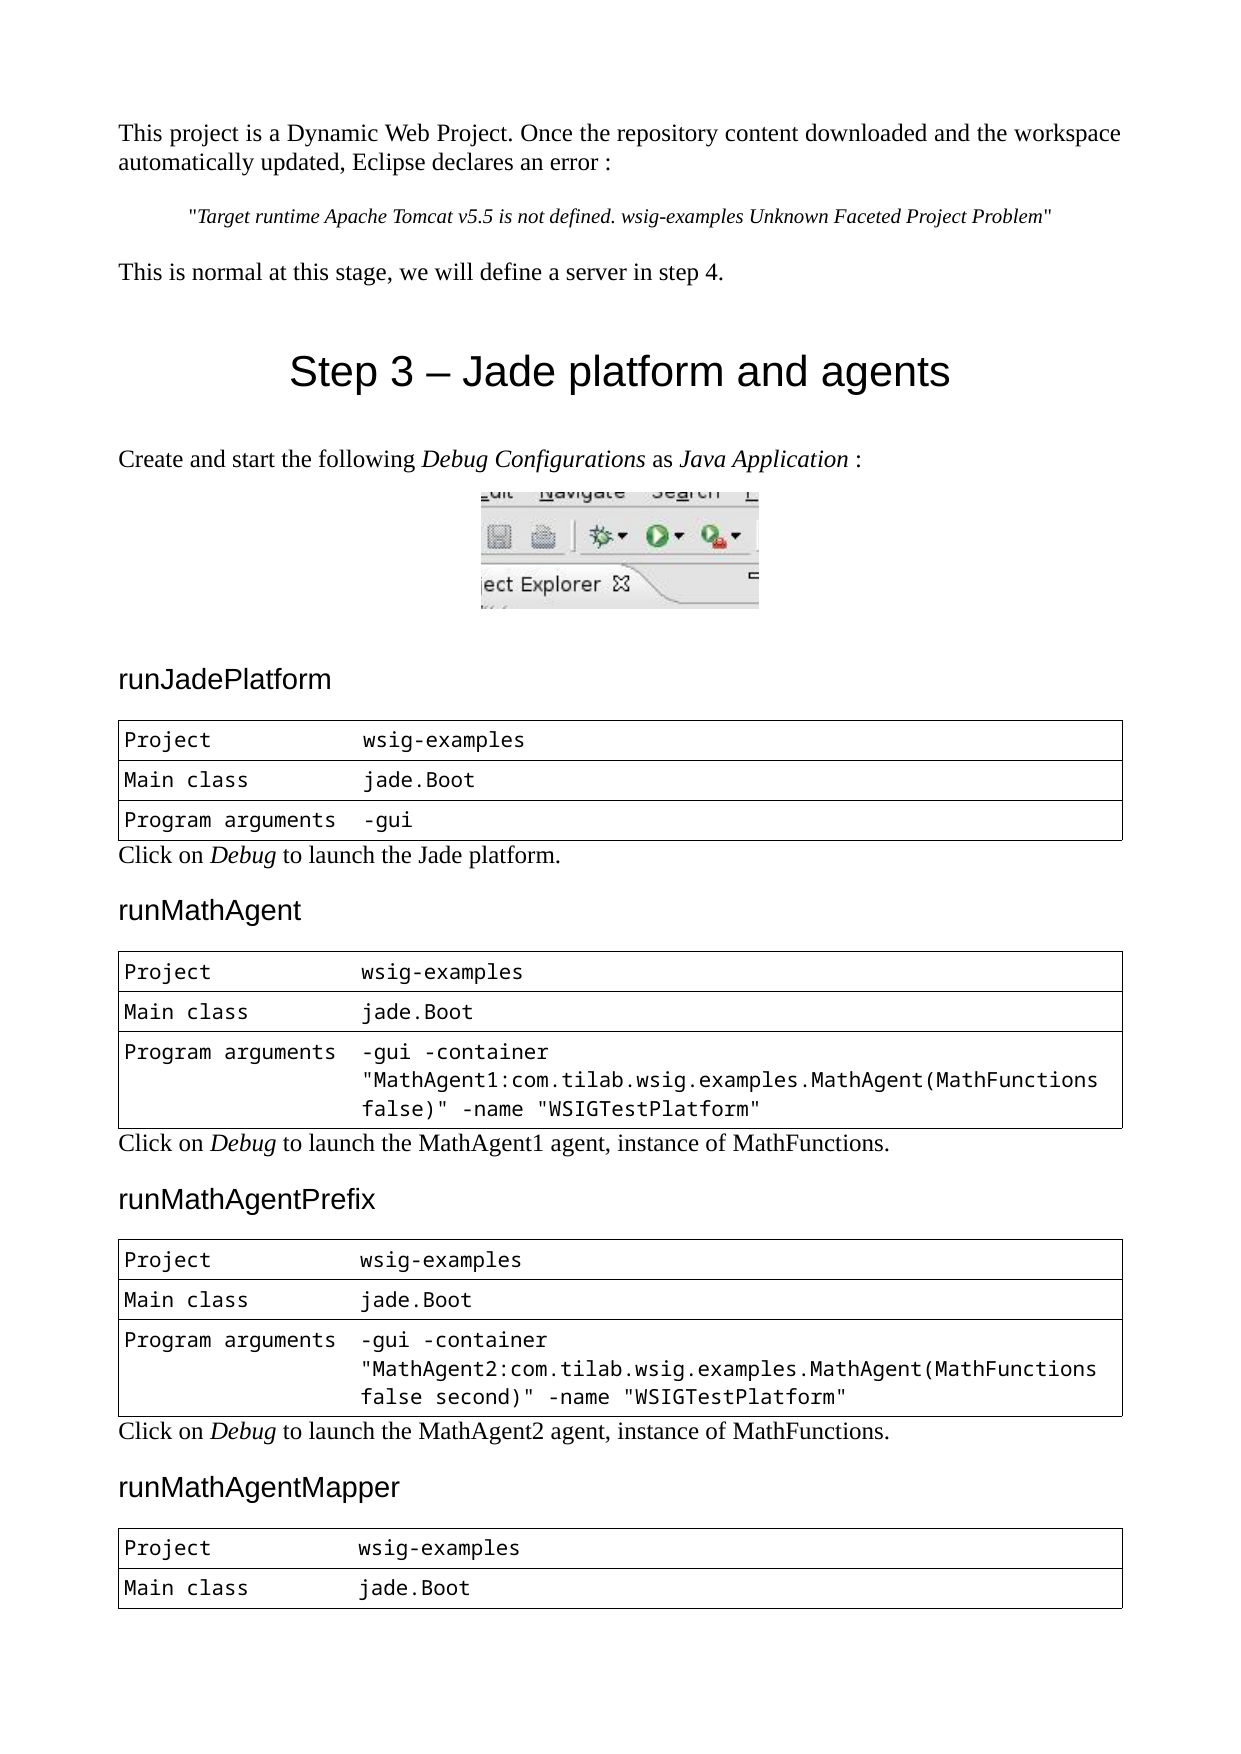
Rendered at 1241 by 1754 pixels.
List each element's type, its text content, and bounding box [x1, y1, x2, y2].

table_cell jade.Boot [354, 1280, 1122, 1319]
table_header wsig-examples [353, 1529, 1122, 1568]
table_header Project [119, 1529, 352, 1568]
text This is normal at this stage, we will define a server in step 4. [118, 257, 1122, 286]
table_header wsig-examples [356, 952, 1122, 991]
text Click on Debug to launch the MathAgent2 agent, instance of MathFunctions. [118, 1417, 1122, 1445]
table_cell jade.Boot [353, 1569, 1122, 1608]
table_header wsig-examples [357, 721, 1122, 760]
table_header wsig-examples [354, 1240, 1122, 1279]
picture [481, 492, 759, 609]
table_cell jade.Boot [356, 992, 1122, 1031]
table_header Project [119, 1240, 354, 1279]
table_cell -gui -container "MathAgent2:com.tilab.wsig.examples.MathAgent(MathFunctions false second)" -name "WSIGTestPlatform" [354, 1320, 1122, 1416]
table_cell Main class [119, 992, 356, 1031]
table_cell Main class [119, 1280, 354, 1319]
text This project is a Dynamic Web Project. Once the repository content downloaded and the workspace automatically updated, Eclipse declares an error : [118, 118, 1122, 176]
text Create and start the following Debug Configurations as Java Application : [118, 444, 1122, 473]
subtitle runMathAgentPrefix [118, 1182, 1122, 1215]
table_header Project [119, 721, 357, 760]
subtitle Step 3 – Jade platform and agents [118, 346, 1122, 396]
table_cell Program arguments [119, 1320, 354, 1416]
table_cell Program arguments [119, 801, 357, 840]
text "Target runtime Apache Tomcat v5.5 is not defined. wsig-examples Unknown Faceted Project Problem" [118, 204, 1122, 228]
table_cell -gui -container "MathAgent1:com.tilab.wsig.examples.MathAgent(MathFunctions false)" -name "WSIGTestPlatform" [356, 1032, 1122, 1128]
table_cell Main class [119, 761, 357, 800]
table_header Project [119, 952, 356, 991]
subtitle runMathAgentMapper [118, 1470, 1122, 1503]
text Click on Debug to launch the Jade platform. [118, 841, 1122, 869]
subtitle runJadePlatform [118, 662, 1122, 696]
table_cell jade.Boot [357, 761, 1122, 800]
subtitle runMathAgent [118, 893, 1122, 927]
text Click on Debug to launch the MathAgent1 agent, instance of MathFunctions. [118, 1129, 1122, 1157]
table_cell Main class [119, 1569, 352, 1608]
table_cell Program arguments [119, 1032, 356, 1128]
table_cell -gui [357, 801, 1122, 840]
